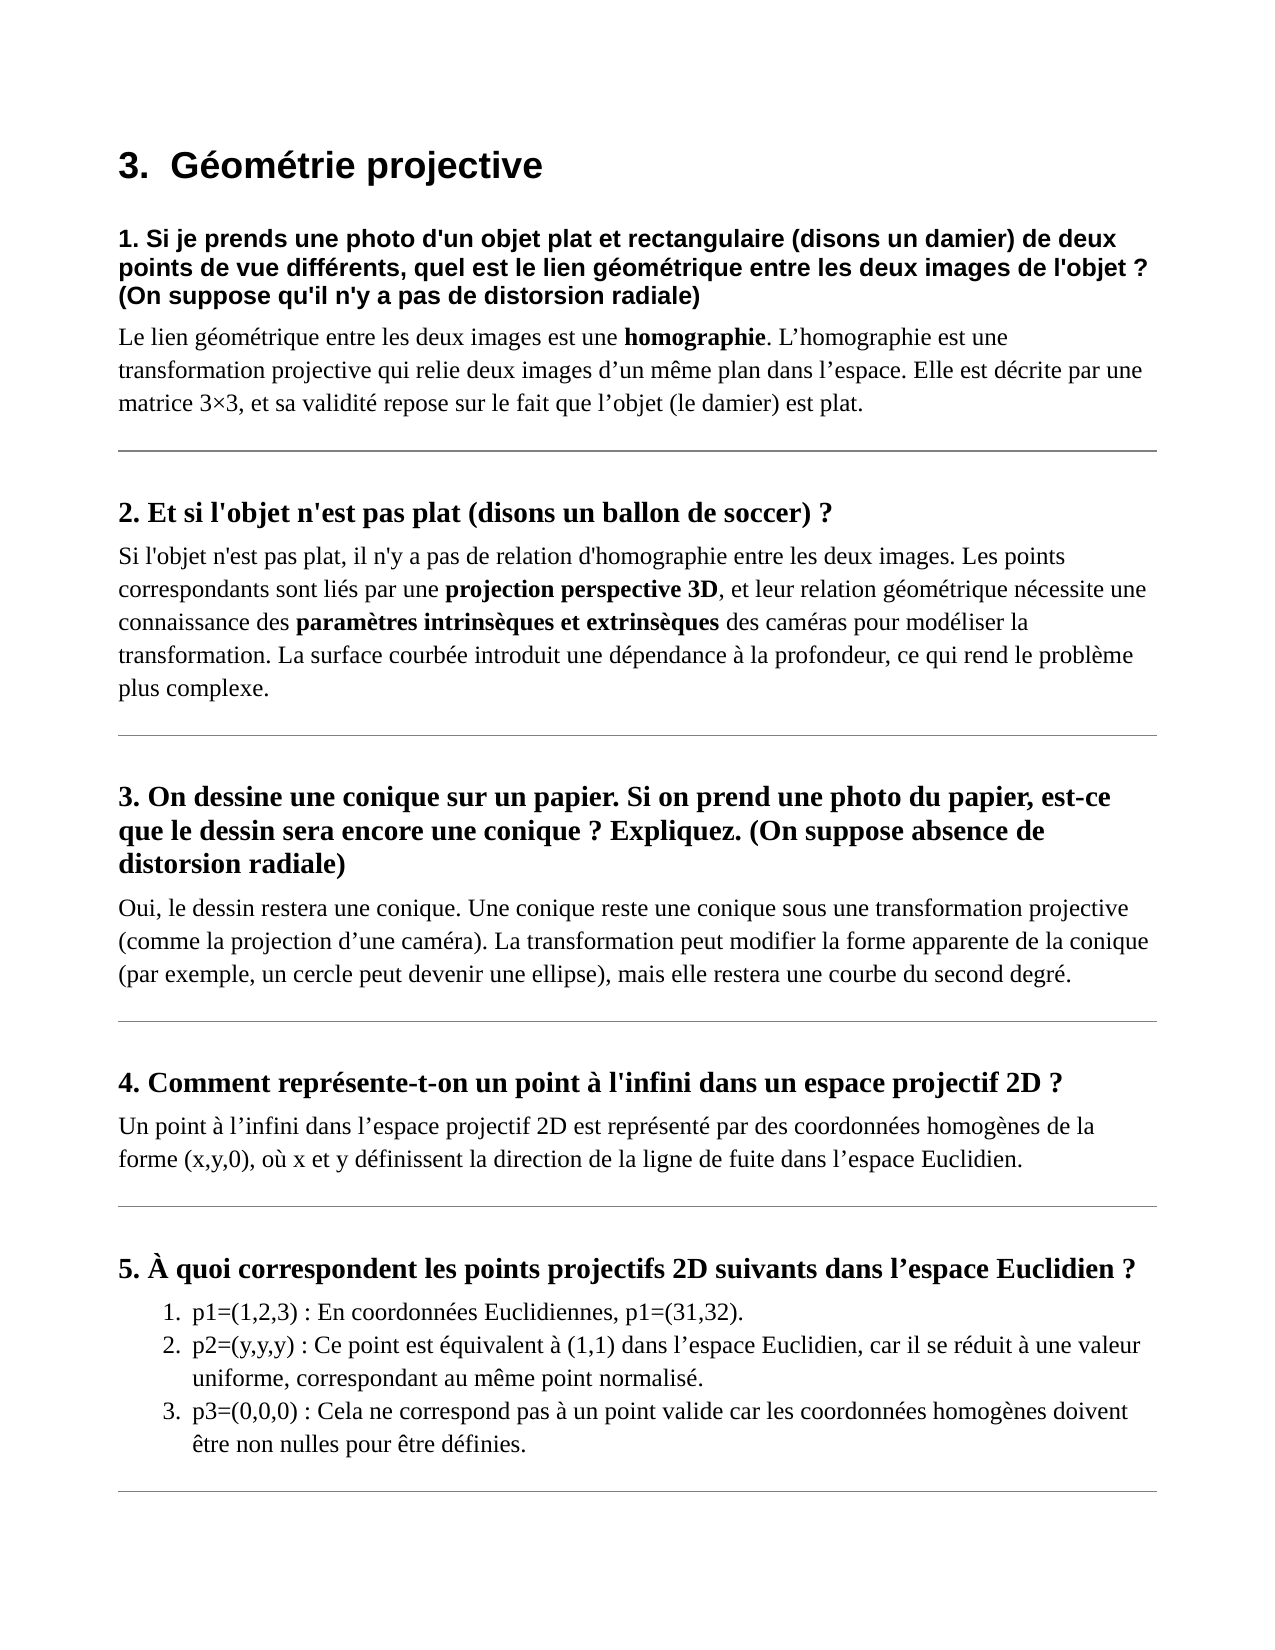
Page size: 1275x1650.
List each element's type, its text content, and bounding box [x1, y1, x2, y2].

list p1​=(1,2,3) : En coordonnées Euclidiennes, p1​=(31​,32​). [162, 1297, 1157, 1326]
list p3​=(0,0,0) : Cela ne correspond pas à un point valide car les coordonnées homogènes doivent être non nulles pour être définies. [162, 1396, 1157, 1458]
subtitle 5. À quoi correspondent les points projectifs 2D suivants dans l’espace Euclidien ? [118, 1251, 1157, 1284]
subtitle 3. Géométrie projective [118, 143, 1157, 186]
text Un point à l’infini dans l’espace projectif 2D est représenté par des coordonnées homogènes de la forme (x,y,0), où x et y définissent la direction de la ligne de fuite dans l’espace Euclidien. [118, 1111, 1157, 1173]
text Le lien géométrique entre les deux images est une homographie. L’homographie est une transformation projective qui relie deux images d’un même plan dans l’espace. Elle est décrite par une matrice 3×3, et sa validité repose sur le fait que l’objet (le damier) est plat. [118, 322, 1157, 417]
text Oui, le dessin restera une conique. Une conique reste une conique sous une transformation projective (comme la projection d’une caméra). La transformation peut modifier la forme apparente de la conique (par exemple, un cercle peut devenir une ellipse), mais elle restera une courbe du second degré. [118, 893, 1157, 987]
subtitle 4. Comment représente-t-on un point à l'infini dans un espace projectif 2D ? [118, 1065, 1157, 1099]
text Si l'objet n'est pas plat, il n'y a pas de relation d'homographie entre les deux images. Les points correspondants sont liés par une projection perspective 3D, et leur relation géométrique nécessite une connaissance des paramètres intrinsèques et extrinsèques des caméras pour modéliser la transformation. La surface courbée introduit une dépendance à la profondeur, ce qui rend le problème plus complexe. [118, 541, 1157, 702]
list p2​=(y,y,y) : Ce point est équivalent à (1,1) dans l’espace Euclidien, car il se réduit à une valeur uniforme, correspondant au même point normalisé. [162, 1330, 1157, 1392]
subtitle 1. Si je prends une photo d'un objet plat et rectangulaire (disons un damier) de deux points de vue différents, quel est le lien géométrique entre les deux images de l'objet ? (On suppose qu'il n'y a pas de distorsion radiale) [118, 224, 1157, 310]
subtitle 2. Et si l'objet n'est pas plat (disons un ballon de soccer) ? [118, 495, 1157, 528]
subtitle 3. On dessine une conique sur un papier. Si on prend une photo du papier, est-ce que le dessin sera encore une conique ? Expliquez. (On suppose absence de distorsion radiale) [118, 779, 1157, 880]
